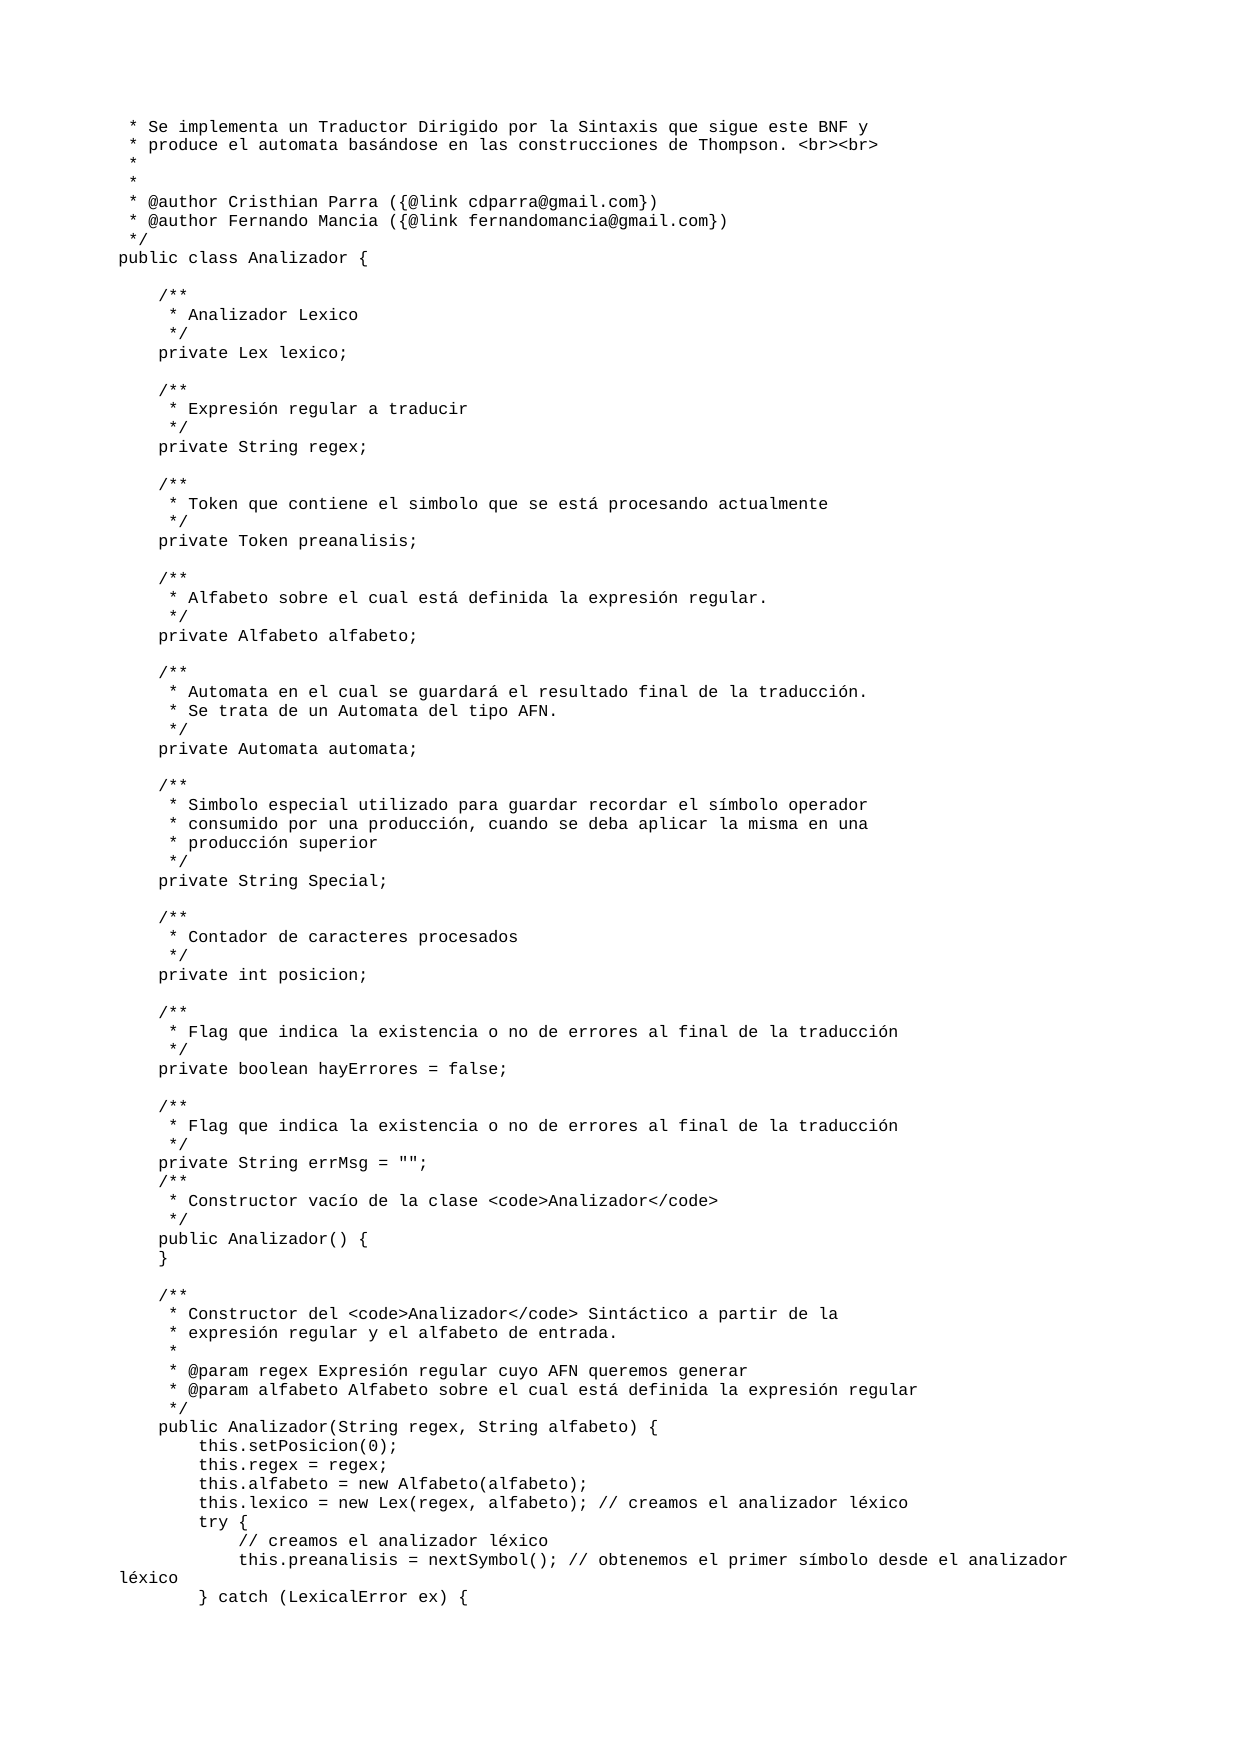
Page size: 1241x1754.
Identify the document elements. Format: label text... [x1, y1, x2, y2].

text * Se implementa un Traductor Dirigido por la Sintaxis que sigue este BNF y * produce el automata basándose en las construcciones de Thompson. <br><br> * * * @author Cristhian Parra ({@link cdparra@gmail.com}) * @author Fernando Mancia ({@link fernandomancia@gmail.com}) */ public class Analizador { /** * Analizador Lexico */ private Lex lexico; /** * Expresión regular a traducir */ private String regex; /** * Token que contiene el simbolo que se está procesando actualmente */ private Token preanalisis; /** * Alfabeto sobre el cual está definida la expresión regular. */ private Alfabeto alfabeto; /** * Automata en el cual se guardará el resultado final de la traducción. * Se trata de un Automata del tipo AFN. */ private Automata automata; /** * Simbolo especial utilizado para guardar recordar el símbolo operador * consumido por una producción, cuando se deba aplicar la misma en una * producción superior */ private String Special; /** * Contador de caracteres procesados */ private int posicion; /** * Flag que indica la existencia o no de errores al final de la traducción */ private boolean hayErrores = false; /** * Flag que indica la existencia o no de errores al final de la traducción */ private String errMsg = ""; /** * Constructor vacío de la clase <code>Analizador</code> */ public Analizador() { } /** * Constructor del <code>Analizador</code> Sintáctico a partir de la * expresión regular y el alfabeto de entrada. * * @param regex Expresión regular cuyo AFN queremos generar * @param alfabeto Alfabeto sobre el cual está definida la expresión regular */ public Analizador(String regex, String alfabeto) { this.setPosicion(0); this.regex = regex; this.alfabeto = new Alfabeto(alfabeto); this.lexico = new Lex(regex, alfabeto); // creamos el analizador léxico try { // creamos el analizador léxico this.preanalisis = nextSymbol(); // obtenemos el primer símbolo desde el analizador léxico } catch (LexicalError ex) { [118, 118, 1122, 1626]
